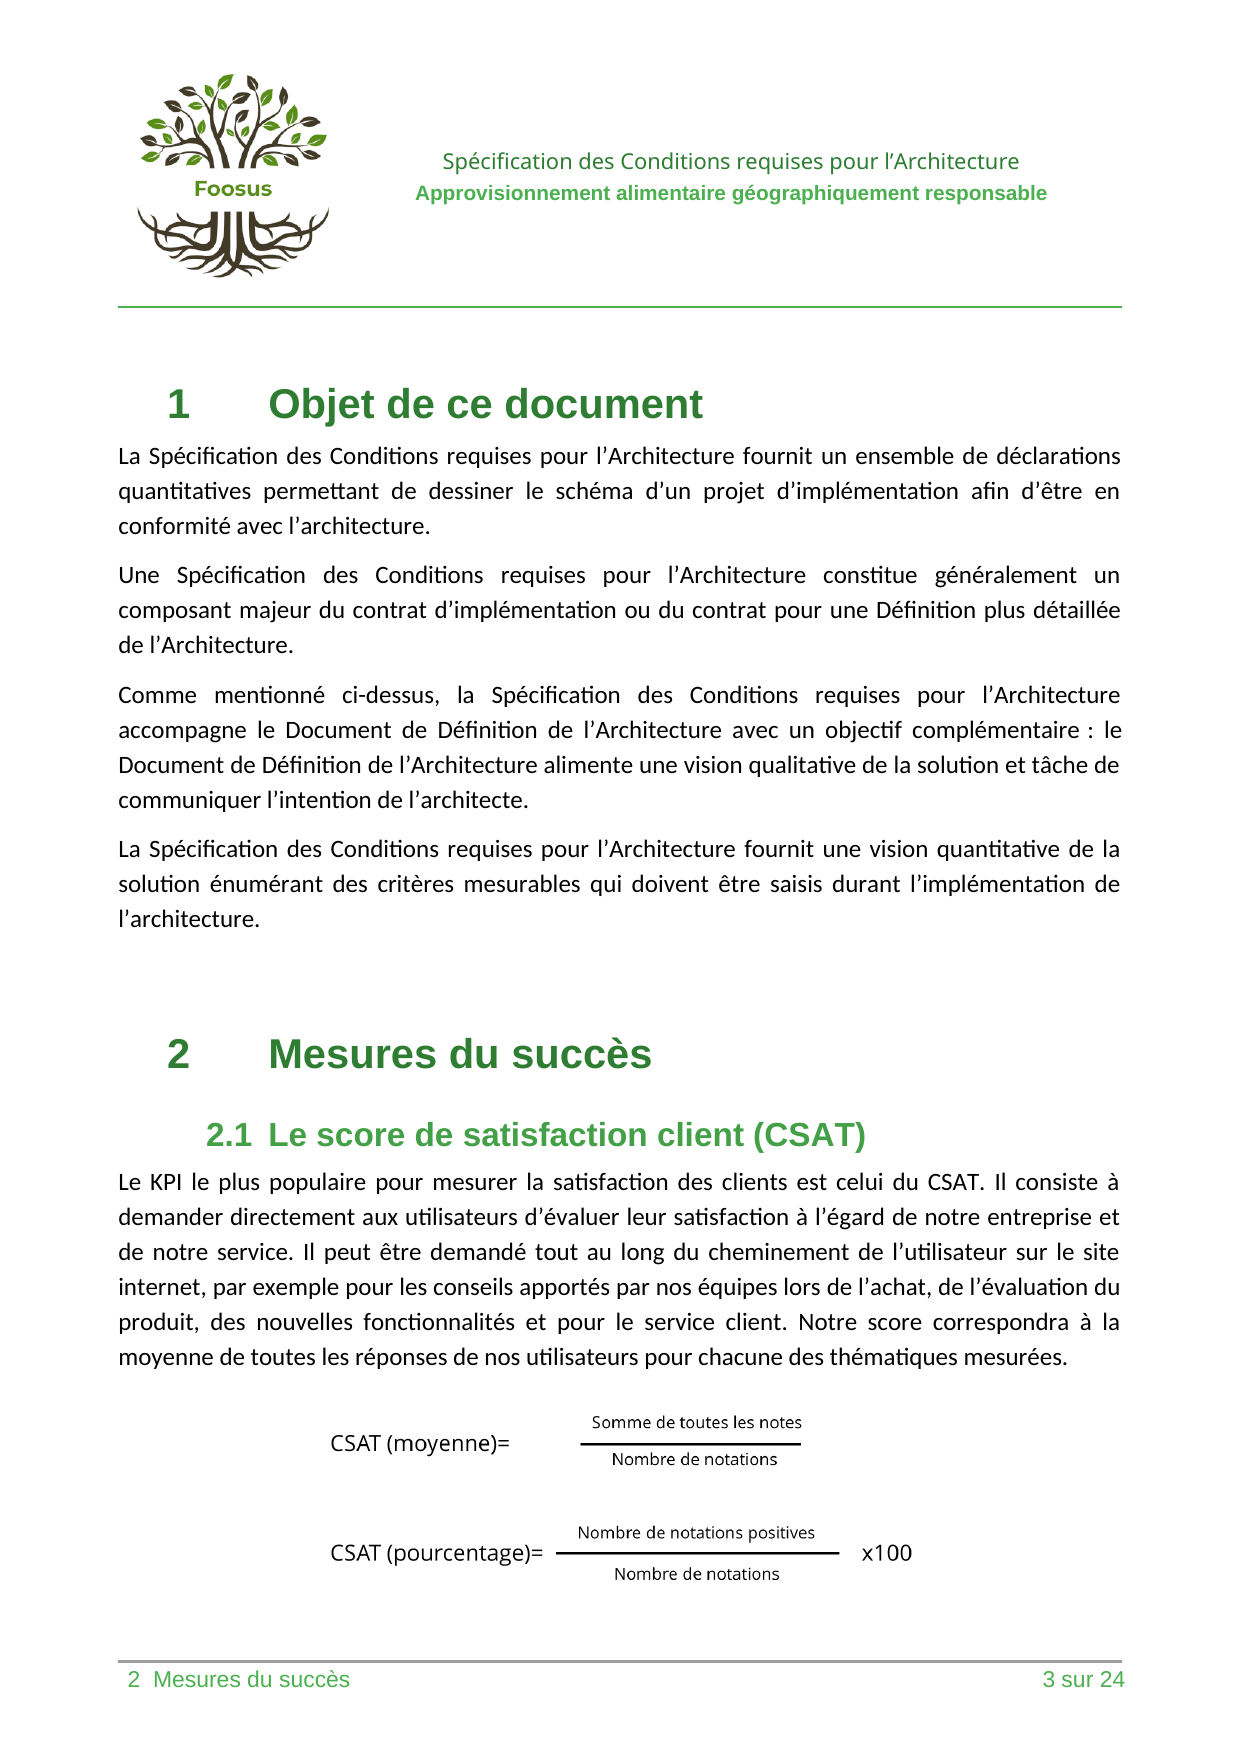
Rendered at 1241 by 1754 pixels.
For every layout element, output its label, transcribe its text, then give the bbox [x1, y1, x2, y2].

text La Spécification des Conditions requises pour l’Architecture fournit un ensemble de déclarations quantitatives permettant de dessiner le schéma d’un projet d’implémentation afin d’être en conformité avec l’architecture. [118, 440, 1122, 540]
text Comme mentionné ci-dessus, la Spécification des Conditions requises pour l’Architecture accompagne le Document de Définition de l’Architecture avec un objectif complémentaire : le Document de Définition de l’Architecture alimente une vision qualitative de la solution et tâche de communiquer l’intention de l’architecte. [118, 679, 1122, 814]
subtitle Objet de ce document [155, 379, 1122, 427]
picture [277, 1371, 963, 1627]
picture [126, 67, 340, 284]
text La Spécification des Conditions requises pour l’Architecture fournit une vision quantitative de la solution énumérant des critères mesurables qui doivent être saisis durant l’implémentation de l’architecture. [118, 834, 1122, 934]
text Une Spécification des Conditions requises pour l’Architecture constitue généralement un composant majeur du contrat d’implémentation ou du contrat pour une Définition plus détaillée de l’Architecture. [118, 559, 1122, 660]
subtitle Le score de satisfaction client (CSAT) [197, 1115, 1122, 1154]
text Le KPI le plus populaire pour mesurer la satisfaction des clients est celui du CSAT. Il consiste à demander directement aux utilisateurs d’évaluer leur satisfaction à l’égard de notre entreprise et de notre service. Il peut être demandé tout au long du cheminement de l’utilisateur sur le site internet, par exemple pour les conseils apportés par nos équipes lors de l’achat, de l’évaluation du produit, des nouvelles fonctionnalités et pour le service client. Notre score correspondra à la moyenne de toutes les réponses de nos utilisateurs pour chacune des thématiques mesurées. [118, 1166, 1122, 1372]
subtitle Mesures du succès [155, 1030, 1122, 1078]
